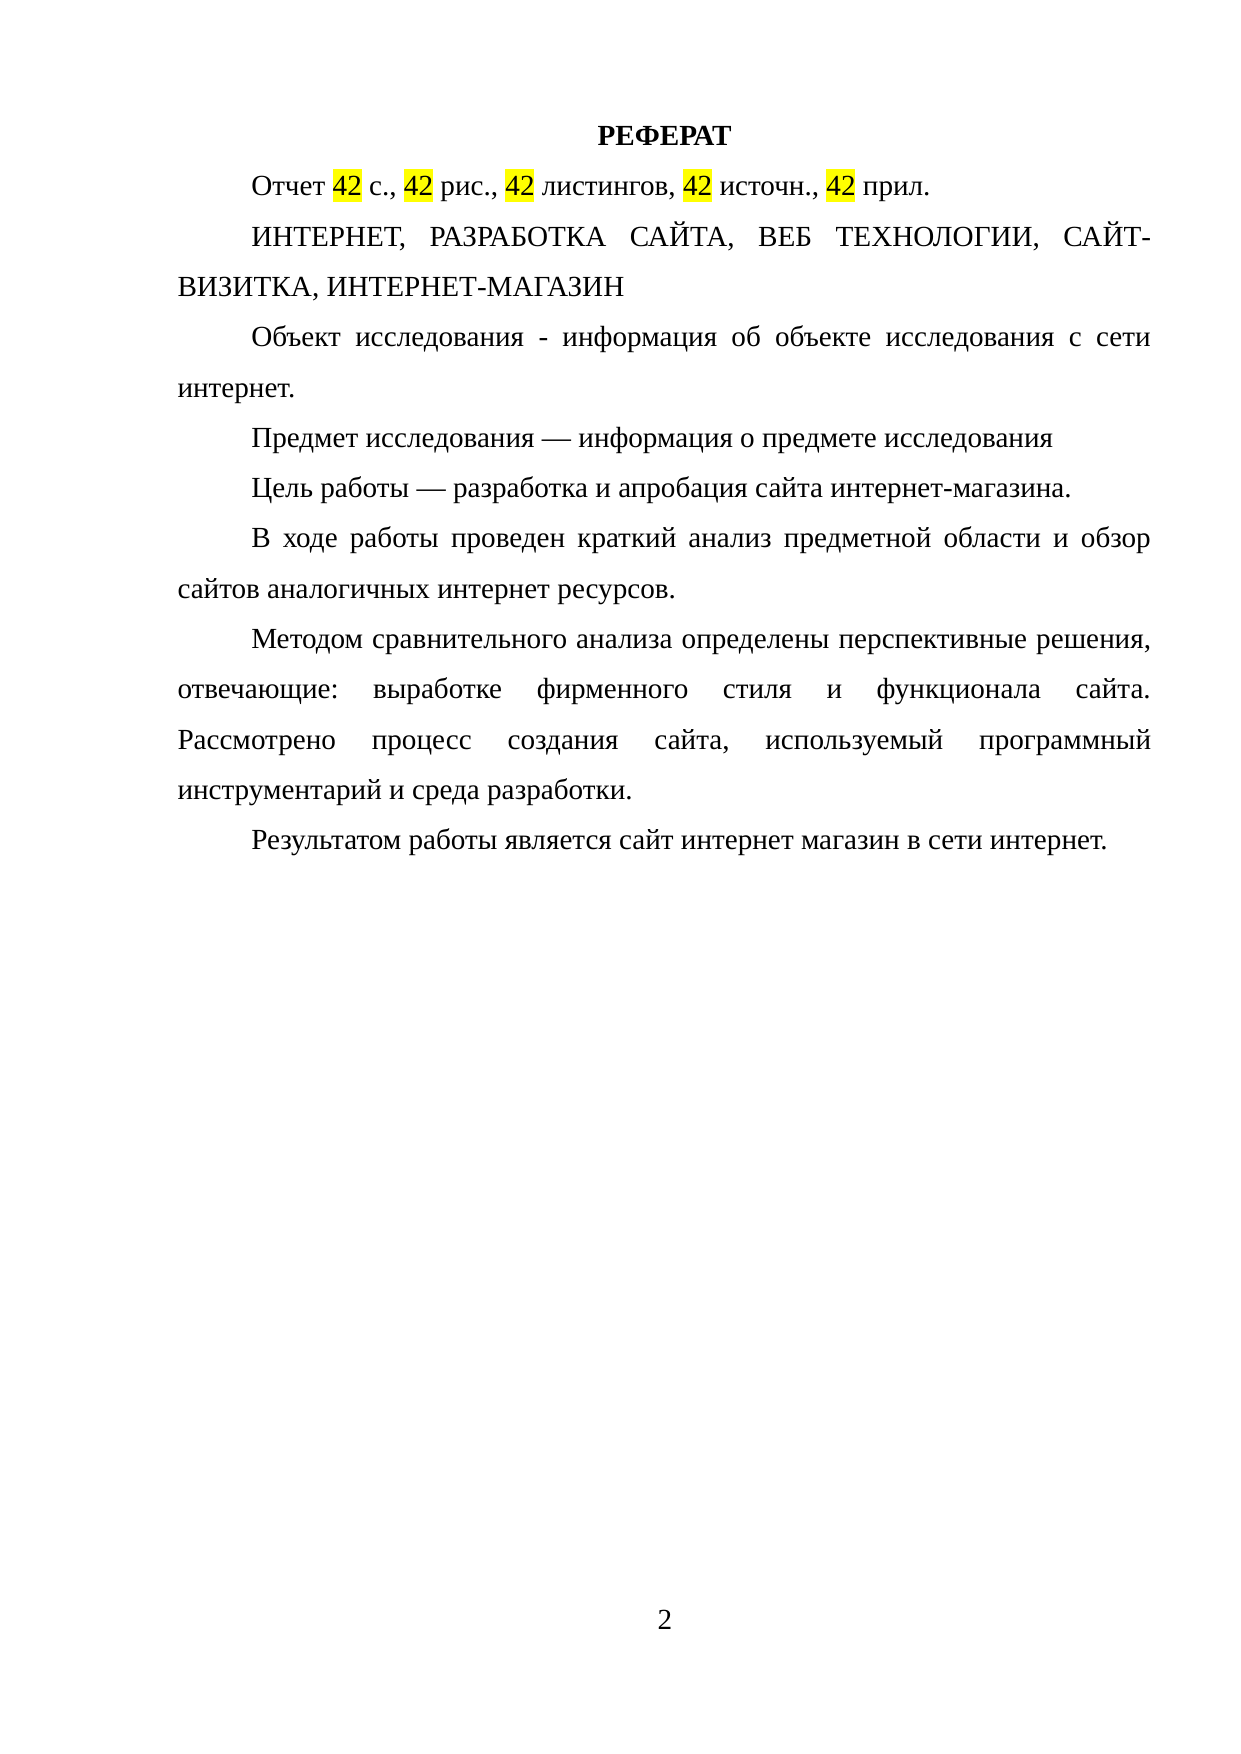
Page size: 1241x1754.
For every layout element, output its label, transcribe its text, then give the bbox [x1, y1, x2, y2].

text Предмет исследования — информация о предмете исследования [177, 420, 1152, 453]
text Методом сравнительного анализа определены перспективные решения, отвечающие: выработке фирменного стиля и функционала сайта. Рассмотрено процесс создания сайта, используемый программный инструментарий и среда разработки. [177, 621, 1152, 806]
text Отчет 42 c., 42 рис., 42 листингов, 42 источн., 42 прил. [177, 168, 1152, 202]
text Цель работы — разработка и апробация сайта интернет-магазина. [177, 470, 1152, 504]
text Результатом работы является сайт интернет магазин в сети интернет. [177, 822, 1152, 856]
text Объект исследования - информация об объекте исследования с сети интернет. [177, 319, 1152, 403]
text В ходе работы проведен краткий анализ предметной области и обзор сайтов аналогичных интернет ресурсов. [177, 521, 1152, 604]
title РЕФЕРАТ [177, 118, 1152, 152]
text ИНТЕРНЕТ, РАЗРАБОТКА САЙТА, ВЕБ ТЕХНОЛОГИИ, САЙТ-ВИЗИТКА, ИНТЕРНЕТ-МАГАЗИН [177, 219, 1152, 303]
